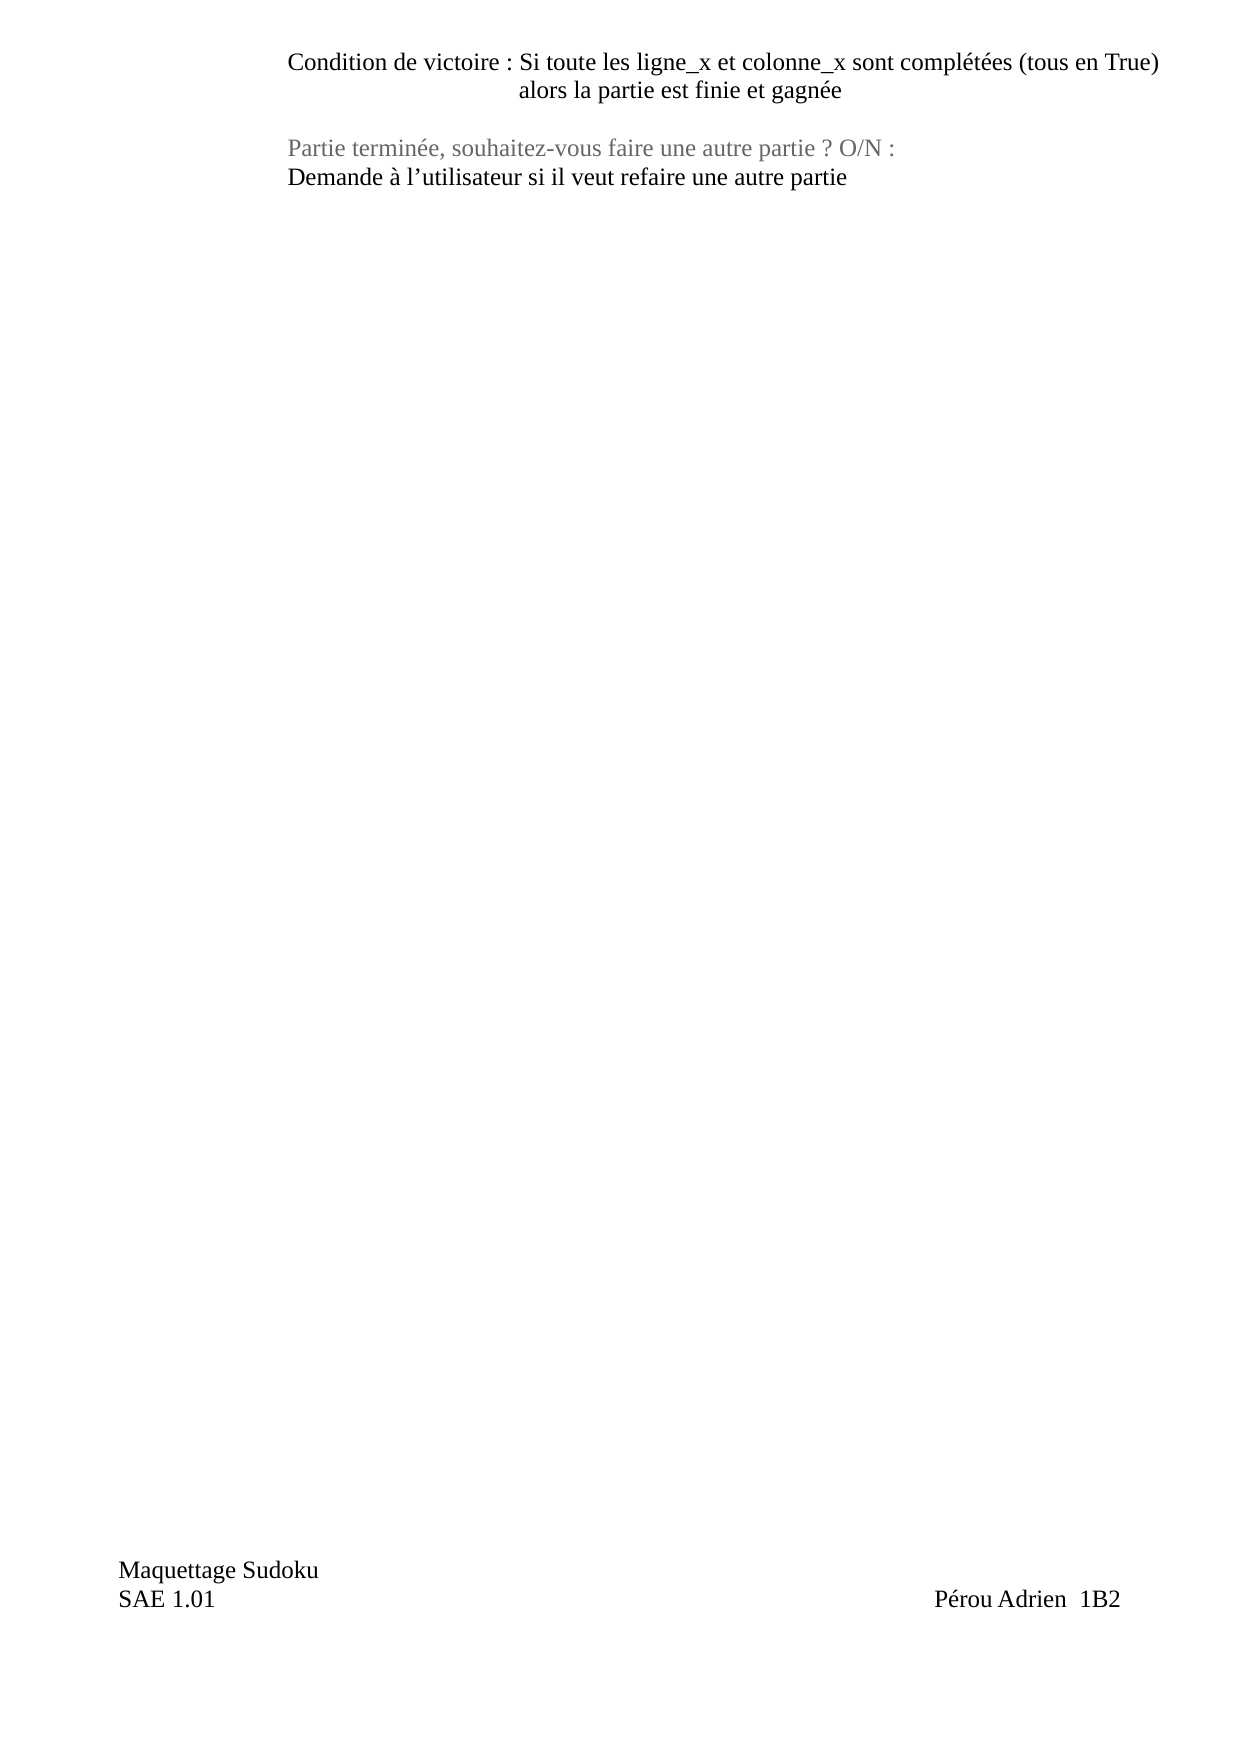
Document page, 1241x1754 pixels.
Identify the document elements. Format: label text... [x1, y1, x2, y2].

picture [287, 46, 1209, 474]
text SAE 1.01 Pérou Adrien 1B2 [118, 1584, 1122, 1613]
text Maquettage Sudoku [118, 1556, 1122, 1584]
